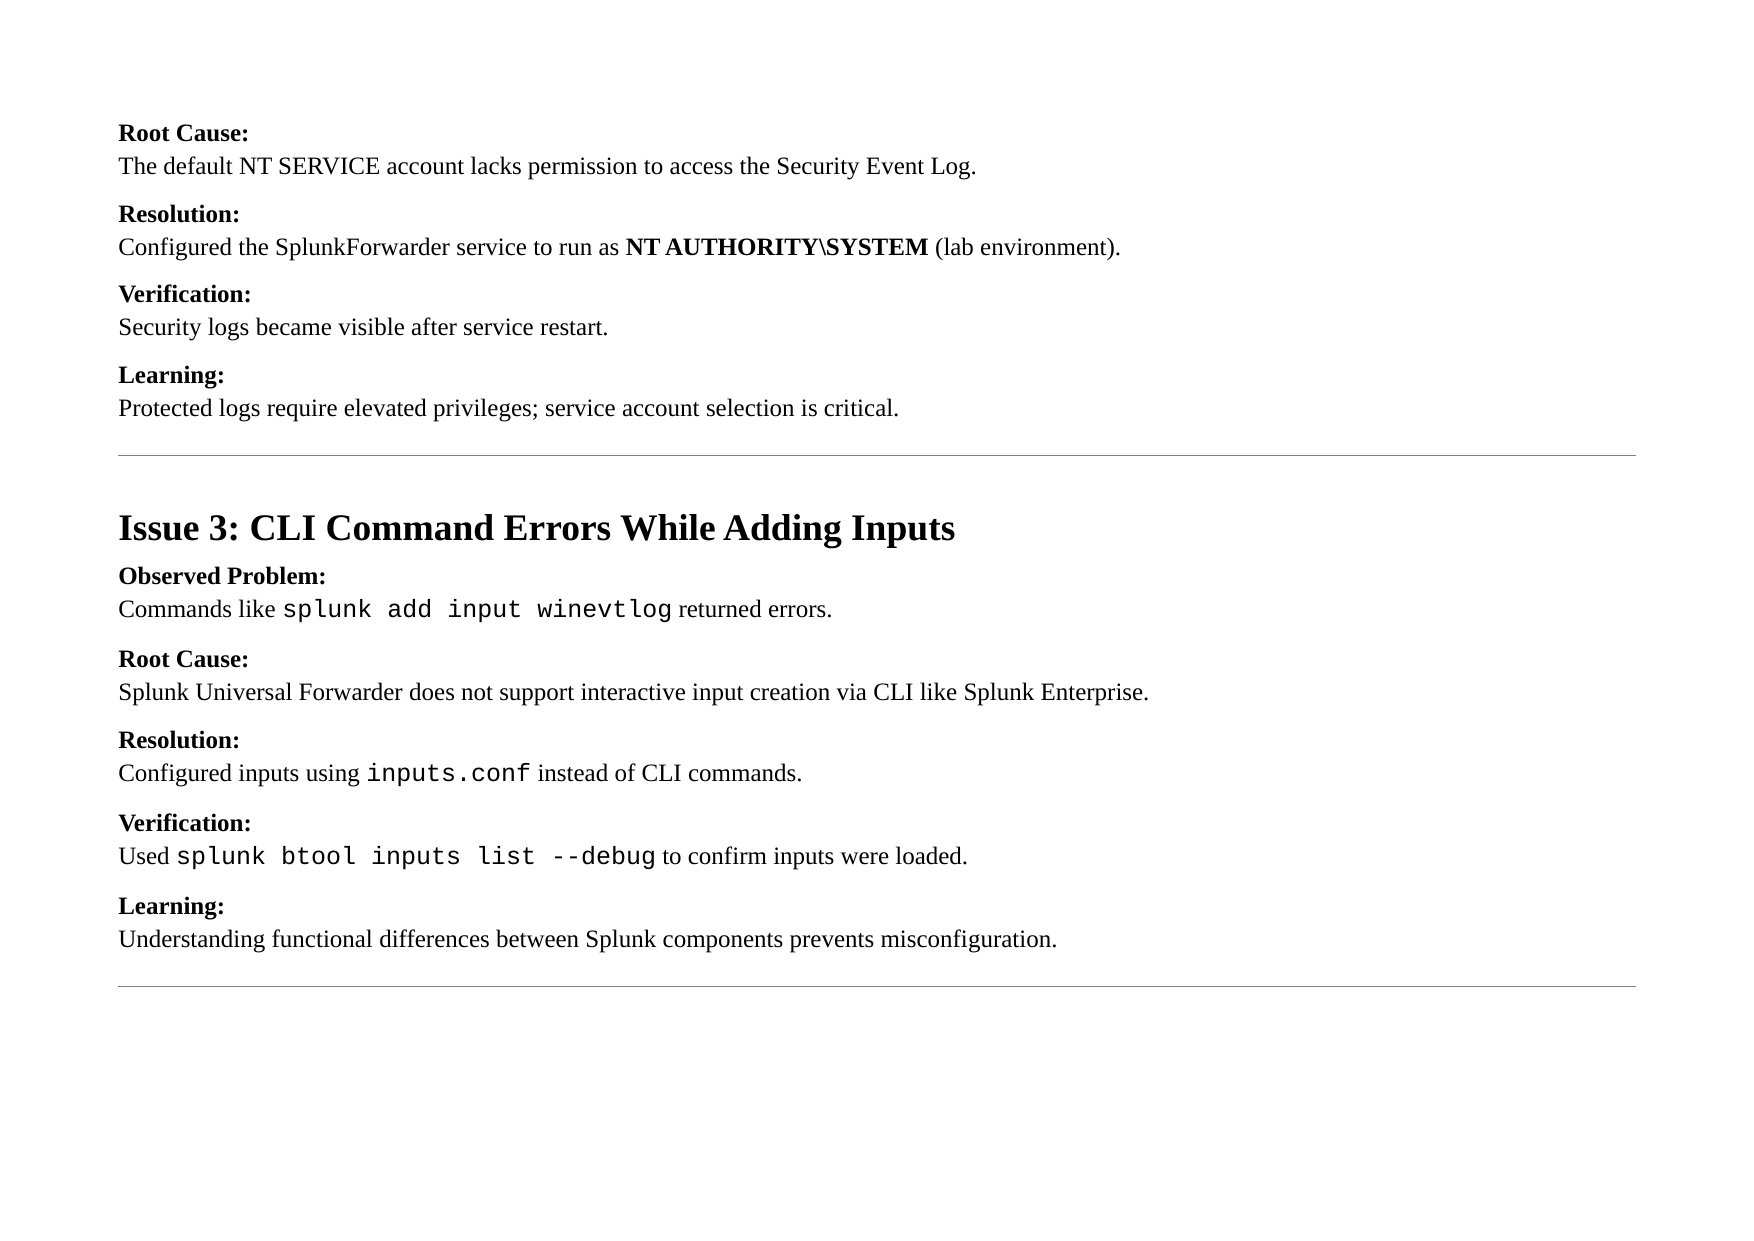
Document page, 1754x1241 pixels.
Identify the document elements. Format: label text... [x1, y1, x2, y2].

text Observed Problem: Commands like splunk add input winevtlog returned errors. [118, 561, 1636, 625]
subtitle Issue 3: CLI Command Errors While Adding Inputs [118, 506, 1636, 549]
text Learning: Protected logs require elevated privileges; service account selection is critical. [118, 360, 1636, 422]
text Root Cause: Splunk Universal Forwarder does not support interactive input creation via CLI like Splunk Enterprise. [118, 644, 1636, 706]
text Verification: Used splunk btool inputs list --debug to confirm inputs were loaded. [118, 808, 1636, 872]
text Resolution: Configured inputs using inputs.conf instead of CLI commands. [118, 725, 1636, 789]
text Root Cause: The default NT SERVICE account lacks permission to access the Security Event Log. [118, 118, 1636, 180]
text Resolution: Configured the SplunkForwarder service to run as NT AUTHORITY\SYSTEM (lab environment). [118, 199, 1636, 261]
text Verification: Security logs became visible after service restart. [118, 279, 1636, 341]
text Learning: Understanding functional differences between Splunk components prevents misconfiguration. [118, 891, 1636, 953]
